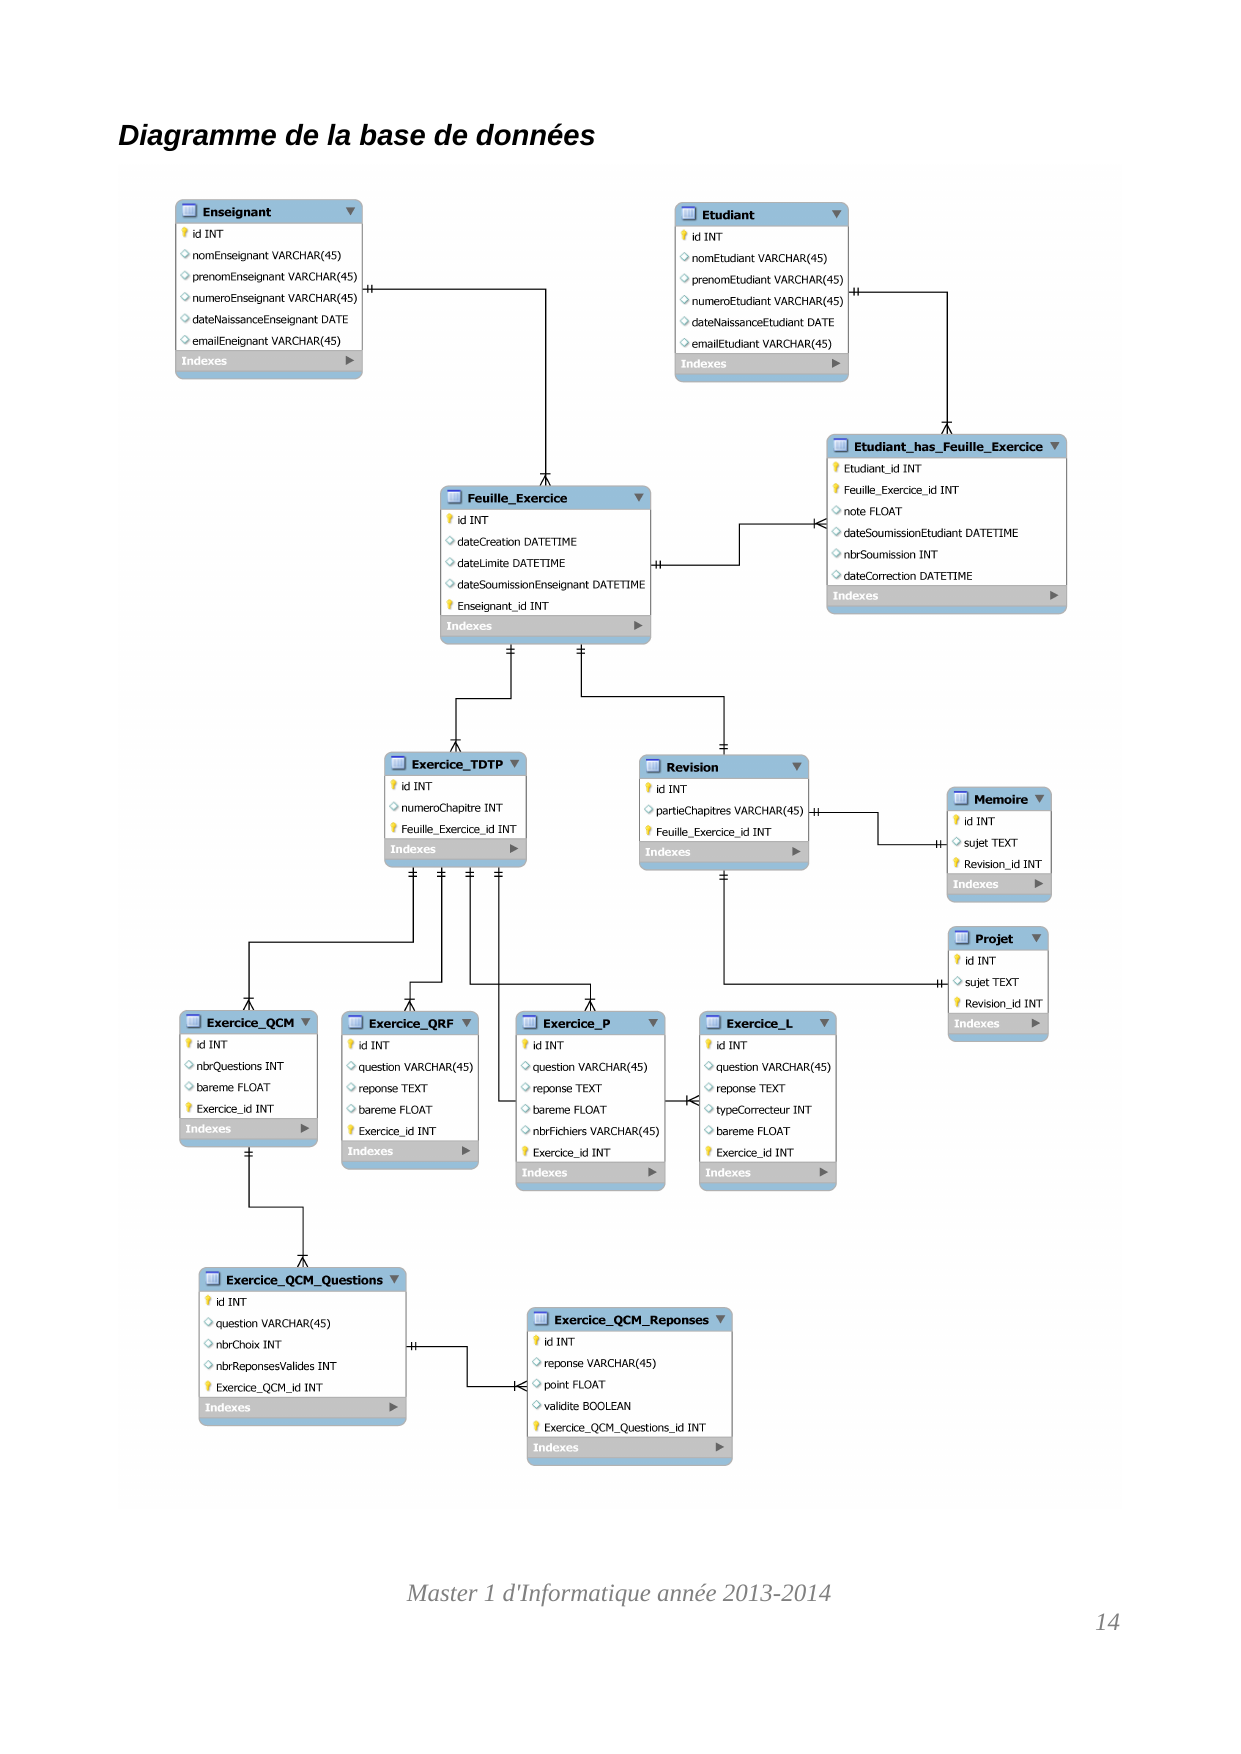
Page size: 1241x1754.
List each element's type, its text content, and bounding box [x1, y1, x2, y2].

picture [118, 164, 1123, 1509]
subtitle Diagramme de la base de données [118, 118, 1122, 152]
